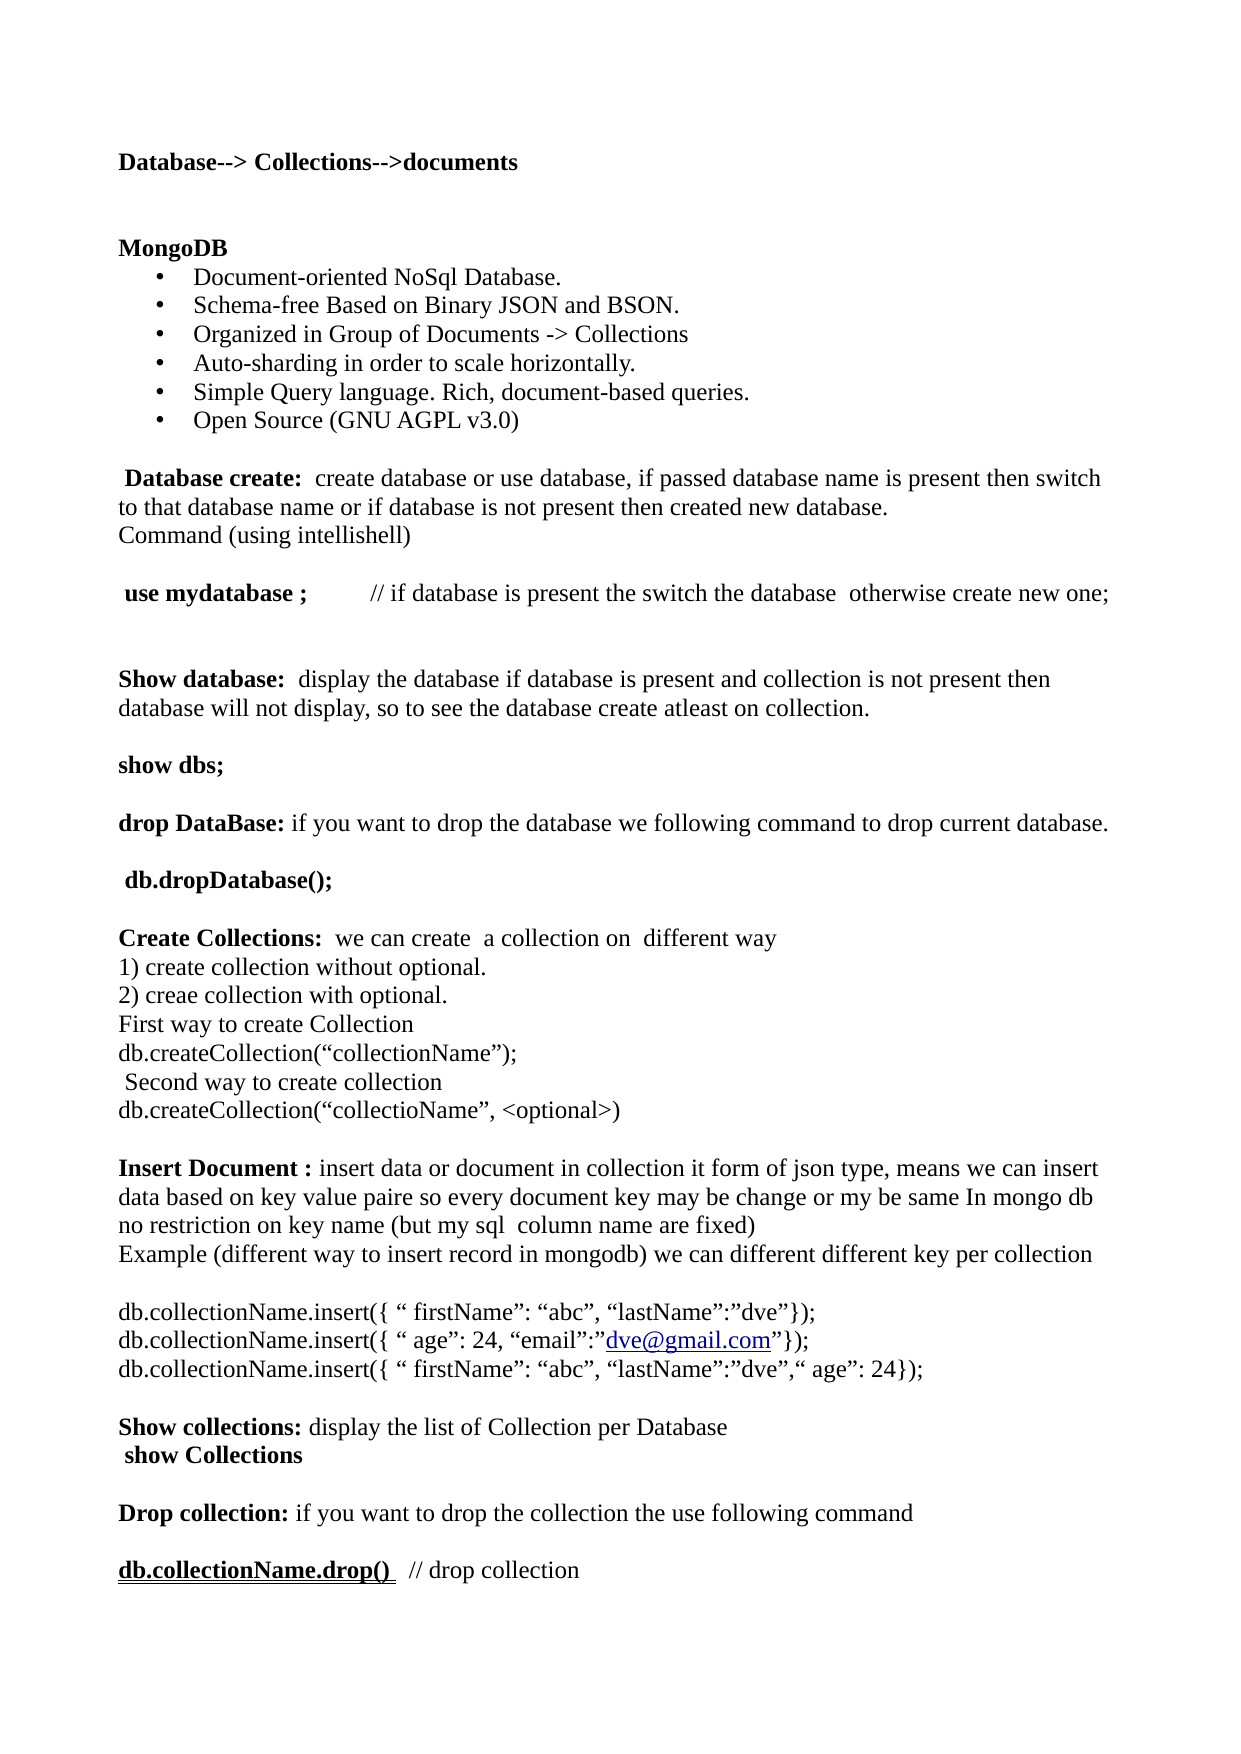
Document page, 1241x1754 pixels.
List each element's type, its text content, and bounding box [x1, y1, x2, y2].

list Open Source (GNU AGPL v3.0) [156, 406, 1122, 434]
text db.collectionName.drop() // drop collection [118, 1556, 1122, 1584]
text MongoDB [118, 233, 1122, 262]
text 2) creae collection with optional. [118, 981, 1122, 1009]
text db.collectionName.insert({ “ age”: 24, “email”:”dve@gmail.com”}); [118, 1326, 1122, 1354]
text Second way to create collection [118, 1067, 1122, 1096]
text show Collections [118, 1441, 1122, 1469]
text Show database: display the database if database is present and collection is not present then database will not display, so to see the database create atleast on collection. [118, 664, 1122, 722]
list Document-oriented NoSql Database. [156, 262, 1122, 291]
list Auto-sharding in order to scale horizontally. [156, 348, 1122, 377]
text show dbs; [118, 751, 1122, 779]
text db.collectionName.insert({ “ firstName”: “abc”, “lastName”:”dve”}); [118, 1297, 1122, 1326]
list Organized in Group of Documents -> Collections [156, 319, 1122, 348]
list Schema-free Based on Binary JSON and BSON. [156, 291, 1122, 319]
text Drop collection: if you want to drop the collection the use following command [118, 1498, 1122, 1527]
text db.dropDatabase(); [118, 866, 1122, 894]
text First way to create Collection [118, 1009, 1122, 1038]
text Database--> Collections-->documents [118, 147, 1122, 176]
text Database create: create database or use database, if passed database name is present then switch to that database name or if database is not present then created new database. [118, 463, 1122, 521]
text db.collectionName.insert({ “ firstName”: “abc”, “lastName”:”dve”,“ age”: 24}); [118, 1354, 1122, 1383]
text Example (different way to insert record in mongodb) we can different different key per collection [118, 1239, 1122, 1268]
text use mydatabase ; // if database is present the switch the database otherwise create new one; [118, 578, 1122, 607]
text Insert Document : insert data or document in collection it form of json type, means we can insert data based on key value paire so every document key may be change or my be same In mongo db no restriction on key name (but my sql column name are fixed) [118, 1153, 1122, 1239]
text db.createCollection(“collectionName”); [118, 1038, 1122, 1067]
text Command (using intellishell) [118, 521, 1122, 549]
text db.createCollection(“collectioName”, <optional>) [118, 1096, 1122, 1124]
text drop DataBase: if you want to drop the database we following command to drop current database. [118, 808, 1122, 837]
text 1) create collection without optional. [118, 952, 1122, 981]
list Simple Query language. Rich, document-based queries. [156, 377, 1122, 406]
text Create Collections: we can create a collection on different way [118, 923, 1122, 952]
text Show collections: display the list of Collection per Database [118, 1412, 1122, 1441]
